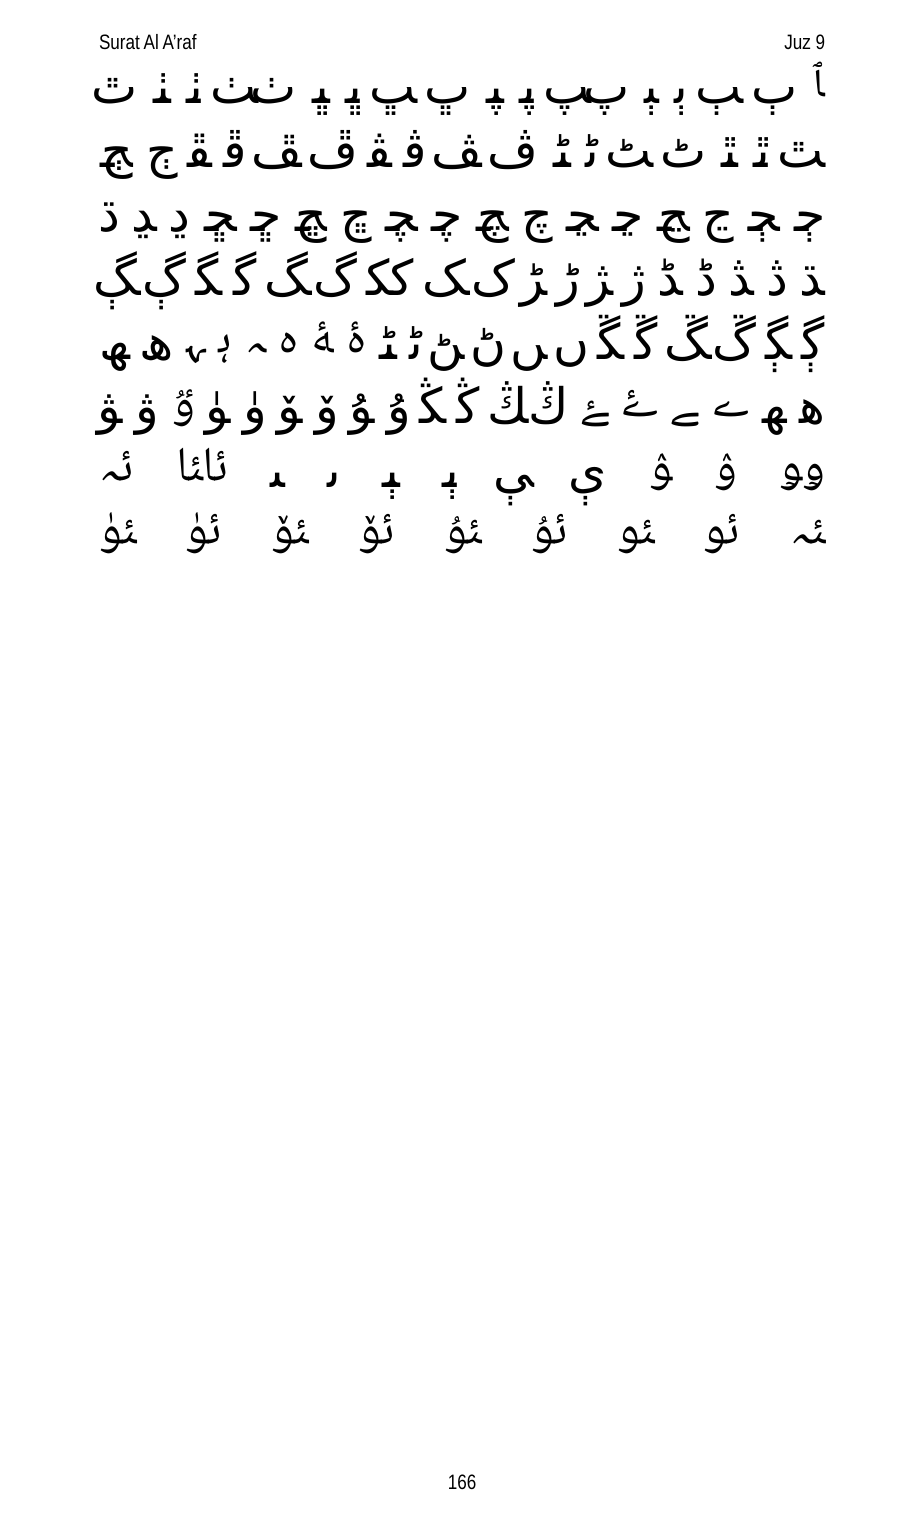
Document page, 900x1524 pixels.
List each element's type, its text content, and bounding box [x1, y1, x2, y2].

text ﭑ ﭒ ﭓ ﭔ ﭕ ﭖﭗ ﭘ ﭙ ﭚ ﭛ ﭜ ﭝ ﭞﭟ ﭠ ﭡ ﭢ ﭣ ﭤ ﭥ ﭦ ﭧ ﭨ ﭩ ﭪ ﭫ ﭬ ﭭ ﭮ ﭯ ﭰ ﭱ ﭲ ﭳ ﭴ ﭵ ﭶ ﭷ ﭸ ﭹ ﭺ ﭻ ﭼ ﭽ ﭾ ﭿ ﮀ ﮁ ﮂ ﮃ ﮄ ﮅ ﮆ ﮇ ﮈ ﮉ ﮊ ﮋ ﮌ ﮍ ﮎ ﮏ ﮐﮑ ﮒ ﮓ ﮔ ﮕ ﮖ ﮗ ﮘ ﮙ ﮚ ﮛ ﮜ ﮝ ﮞ ﮟ ﮠ ﮡ ﮢ ﮣ ﮤ ﮥ ﮦ ﮧ ﮨ ﮩ ﮪ ﮫ ﮬ ﮭ ﮮ ﮯ ﮰ ﮱ ﯓ ﯔ ﯕ ﯖ ﯗ ﯘ ﯙ ﯚ ﯛ ﯜ ﯝ ﯞ ﯟ ﯠﯡ ﯢ ﯣ ﯤ ﯥ ﯦ ﯧ ﯨ ﯩ ﯪﯫ ﯬ [99, 60, 825, 507]
text ﯭ ﯮ ﯯ ﯰ ﯱ ﯲ ﯳ ﯴ ﯵ [99, 507, 825, 571]
